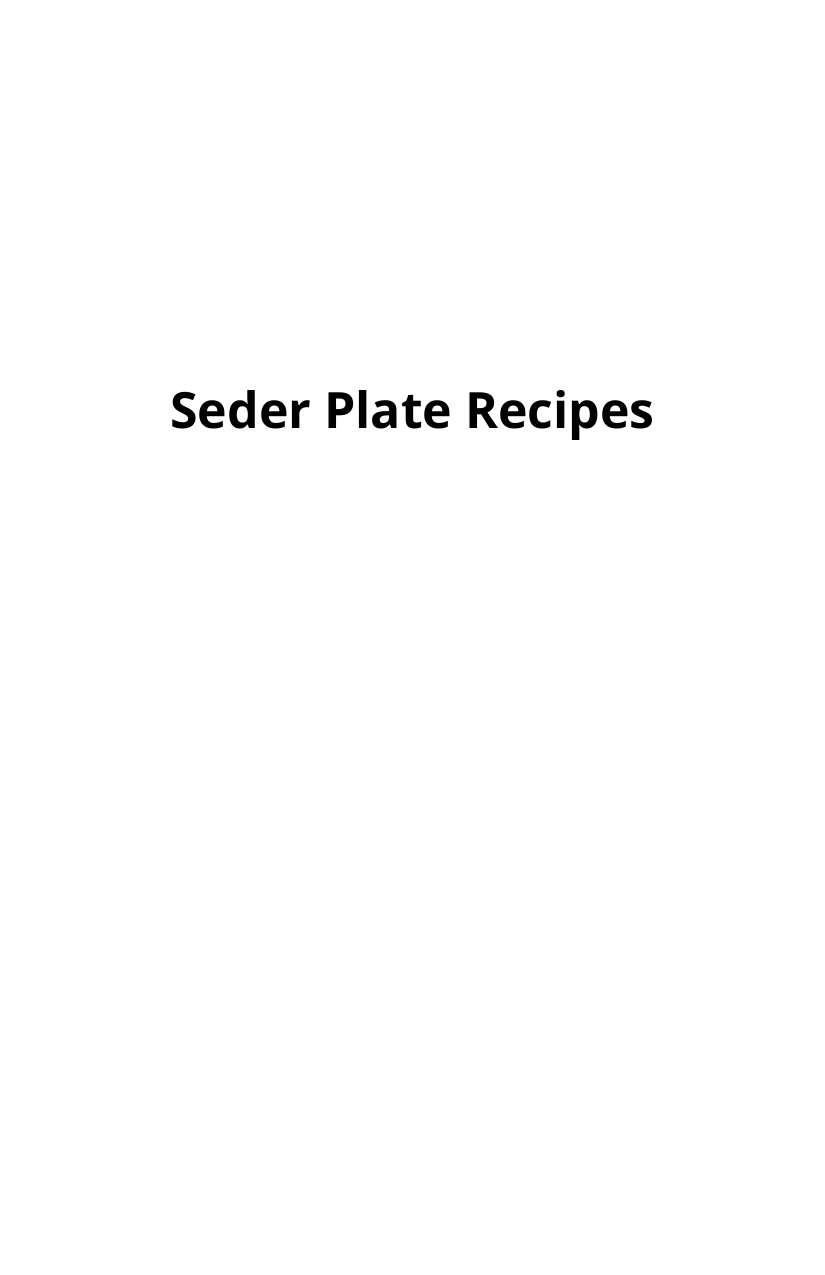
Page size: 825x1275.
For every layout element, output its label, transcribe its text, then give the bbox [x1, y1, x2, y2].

subtitle Seder Plate Recipes [75, 375, 750, 443]
